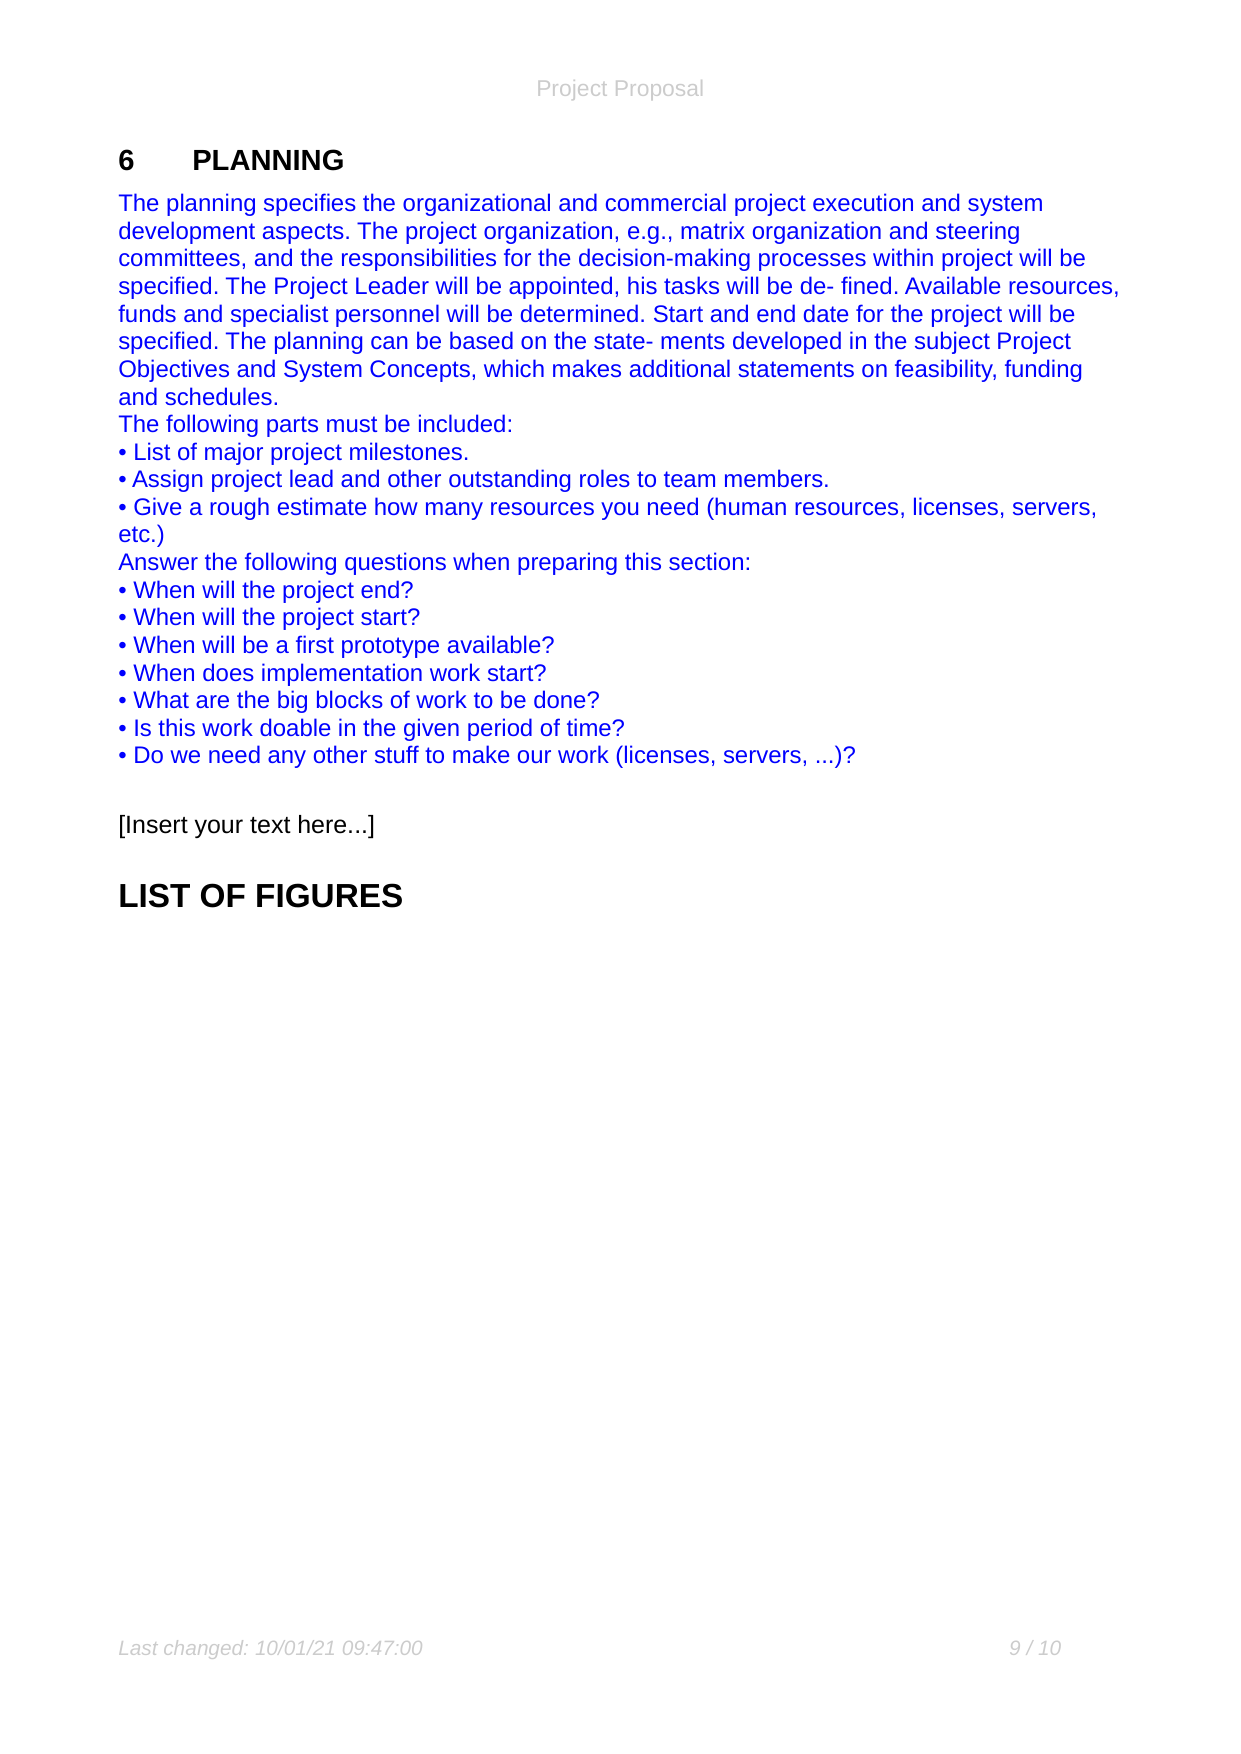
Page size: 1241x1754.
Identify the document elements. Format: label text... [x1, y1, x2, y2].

text • Give a rough estimate how many resources you need (human resources, licenses, servers, etc.) [118, 493, 1122, 548]
text • What are the big blocks of work to be done? [118, 686, 1122, 714]
text • When does implementation work start? [118, 658, 1122, 686]
text Answer the following questions when preparing this section: [118, 548, 1122, 576]
text • List of major project milestones. [118, 438, 1122, 465]
subtitle Planning [118, 143, 1122, 177]
text The following parts must be included: [118, 410, 1122, 438]
text [Insert your text here...] [118, 810, 1122, 839]
text The planning specifies the organizational and commercial project execution and system development aspects. The project organization, e.g., matrix organization and steering committees, and the responsibilities for the decision-making processes within project will be specified. The Project Leader will be appointed, his tasks will be de- fined. Available resources, funds and specialist personnel will be determined. Start and end date for the project will be specified. The planning can be based on the state- ments developed in the subject Project Objectives and System Concepts, which makes additional statements on feasibility, funding and schedules. [118, 189, 1122, 410]
subtitle List of Figures [118, 876, 1122, 915]
text • Is this work doable in the given period of time? [118, 714, 1122, 741]
text • When will the project start? [118, 603, 1122, 631]
text • When will be a first prototype available? [118, 631, 1122, 658]
text • When will the project end? [118, 576, 1122, 603]
text • Assign project lead and other outstanding roles to team members. [118, 465, 1122, 493]
text • Do we need any other stuff to make our work (licenses, servers, ...)? [118, 741, 1122, 769]
